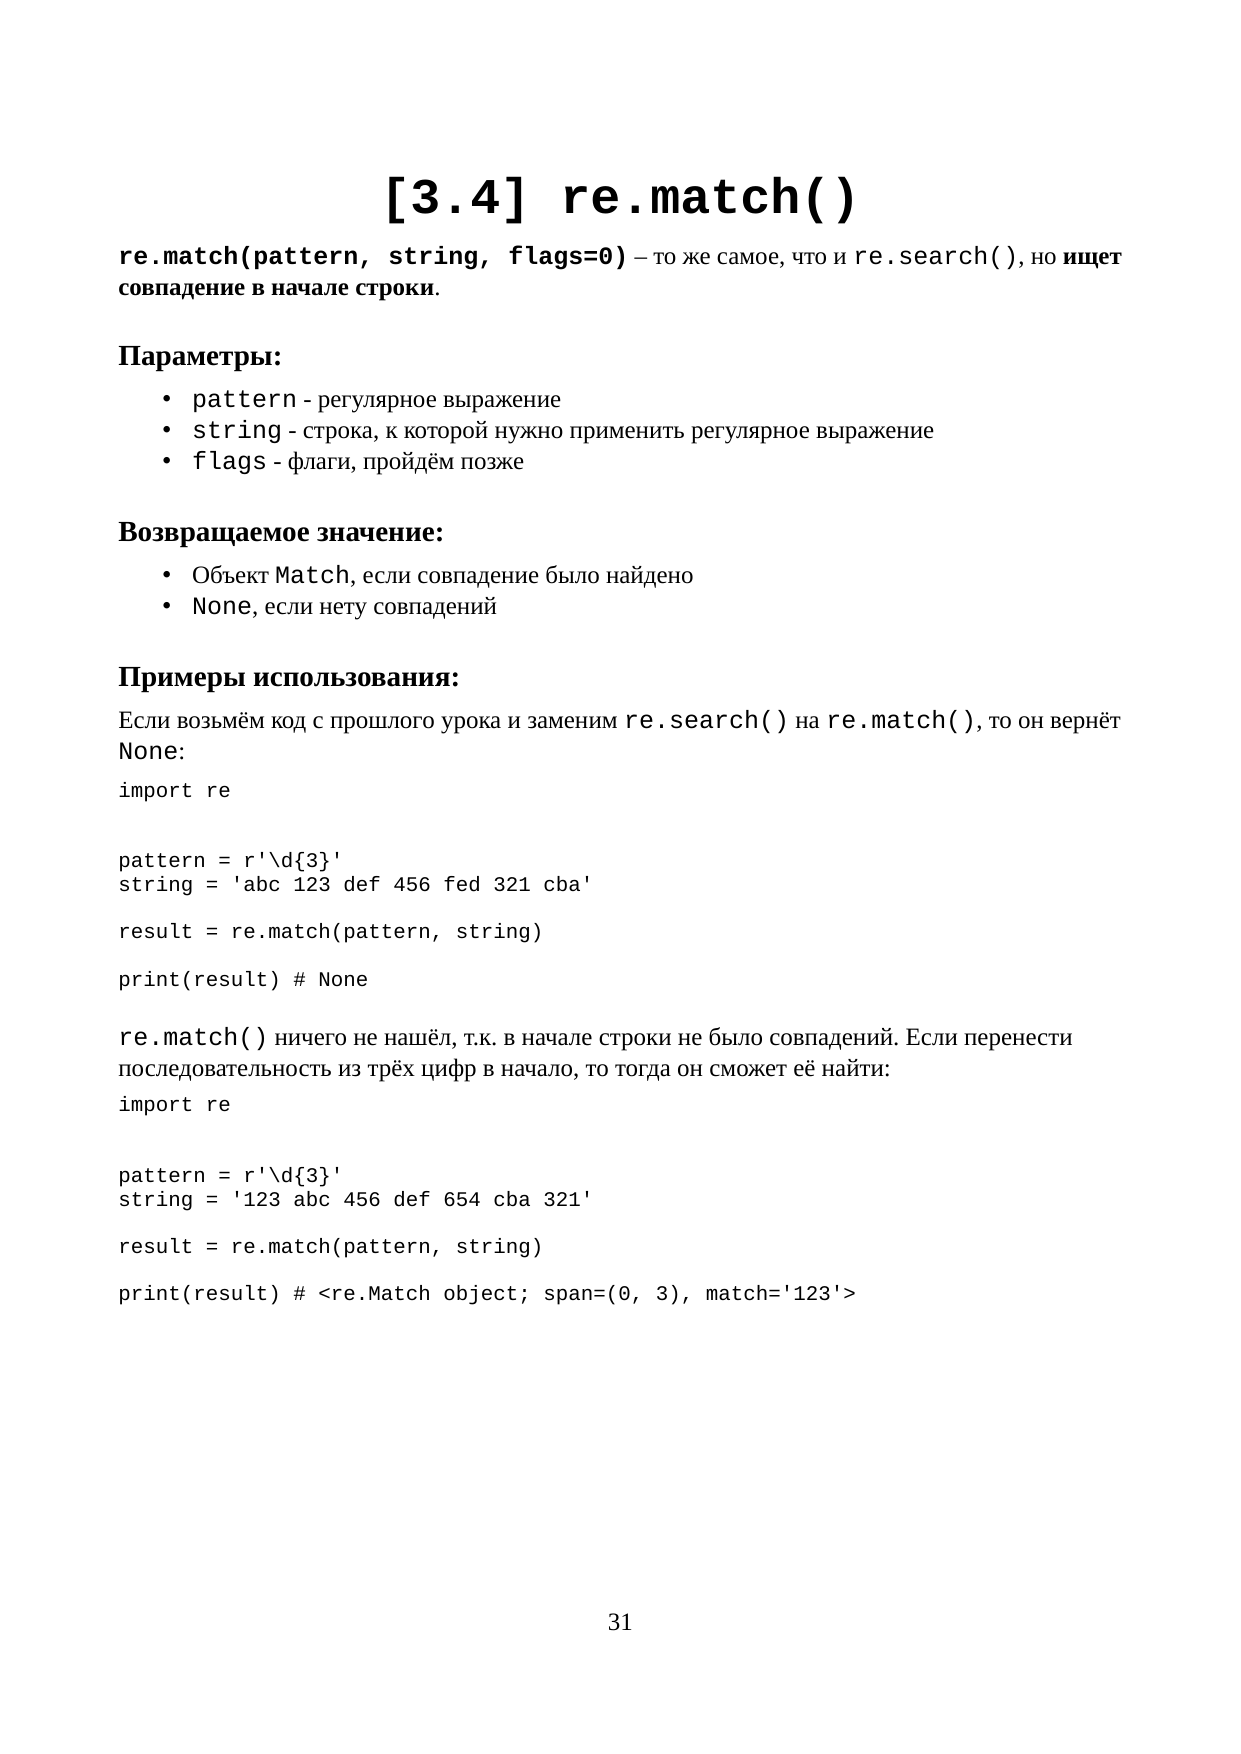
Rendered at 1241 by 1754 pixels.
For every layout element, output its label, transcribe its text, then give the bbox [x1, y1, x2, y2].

list pattern - регулярное выражение [162, 384, 1122, 415]
list Объект Match, если совпадение было найдено [162, 560, 1122, 591]
text string = '123 abc 456 def 654 cba 321' [118, 1188, 1122, 1212]
subtitle Примеры использования: [118, 659, 1122, 693]
subtitle [3.4] re.match() [118, 172, 1122, 228]
subtitle Возвращаемое значение: [118, 514, 1122, 548]
text print(result) # <re.Match object; span=(0, 3), match='123'> [118, 1283, 1122, 1307]
list string - строка, к которой нужно применить регулярное выражение [162, 415, 1122, 446]
text result = re.match(pattern, string) [118, 1236, 1122, 1259]
text pattern = r'\d{3}' [118, 851, 1122, 874]
text re.match(pattern, string, flags=0) – то же самое, что и re.search(), но ищет совпадение в начале строки. [118, 241, 1122, 301]
text string = 'abc 123 def 456 fed 321 cba' [118, 874, 1122, 898]
text pattern = r'\d{3}' [118, 1165, 1122, 1188]
text import re [118, 779, 1122, 803]
text result = re.match(pattern, string) [118, 921, 1122, 945]
text Если возьмём код с прошлого урока и заменим re.search() на re.match(), то он вернёт None: [118, 705, 1122, 767]
list flags - флаги, пройдём позже [162, 446, 1122, 477]
text re.match() ничего не нашёл, т.к. в начале строки не было совпадений. Если перенести последовательность из трёх цифр в начало, то тогда он сможет её найти: [118, 1022, 1122, 1081]
text print(result) # None [118, 969, 1122, 992]
list None, если нету совпадений [162, 591, 1122, 622]
text import re [118, 1094, 1122, 1118]
subtitle Параметры: [118, 338, 1122, 372]
